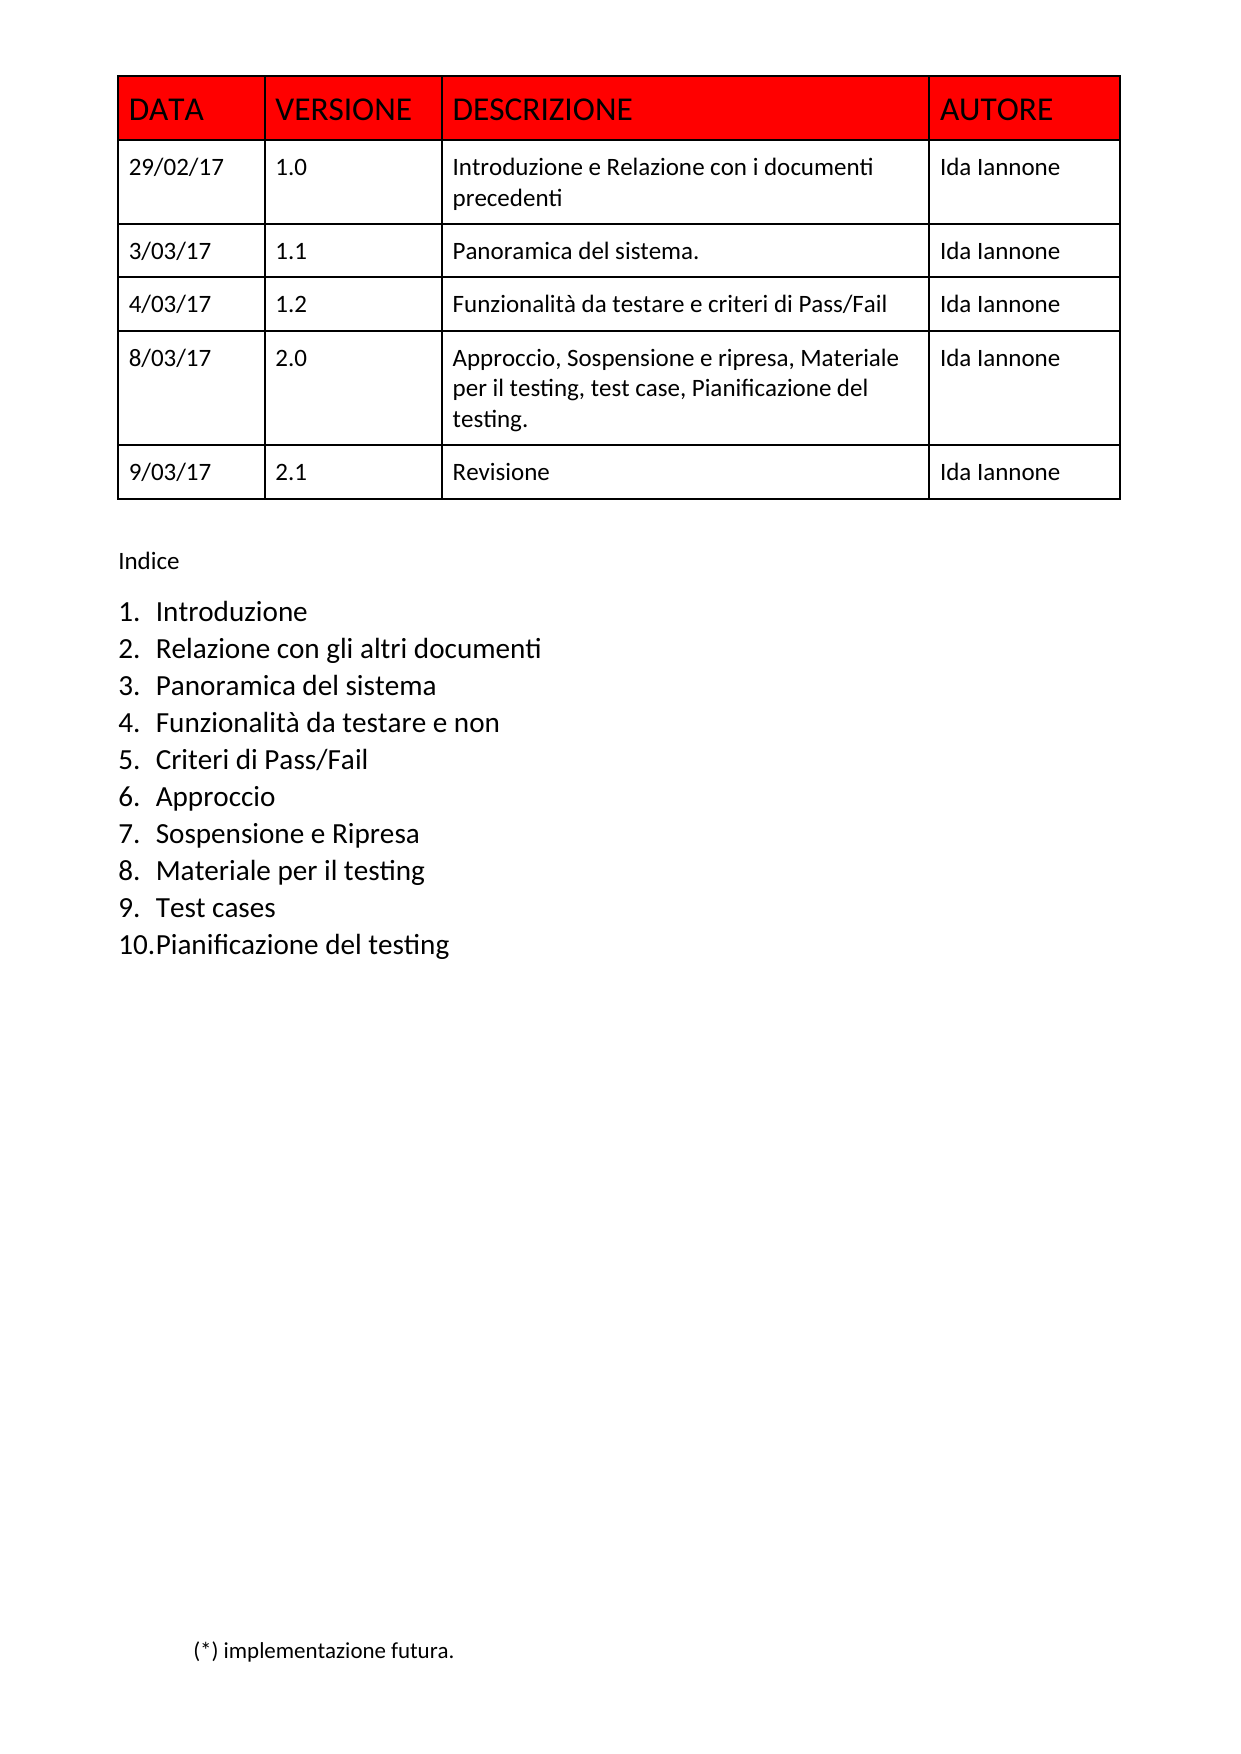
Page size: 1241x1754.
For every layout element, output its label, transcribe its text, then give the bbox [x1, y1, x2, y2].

table_cell Approccio, Sospensione e ripresa, Materiale per il testing, test case, Pianificazione del testing. [443, 332, 928, 444]
table_cell 9/03/17 [119, 446, 264, 497]
list Introduzione [118, 593, 1122, 629]
list Pianiﬁcazione del testing [118, 926, 1122, 962]
table_cell Ida Iannone [930, 278, 1119, 329]
table_cell 4/03/17 [119, 278, 264, 329]
table_cell 2.1 [266, 446, 441, 497]
table_cell 29/02/17 [119, 141, 264, 223]
table_cell Panoramica del sistema. [443, 225, 928, 276]
table_cell Funzionalità da testare e criteri di Pass/Fail [443, 278, 928, 329]
table_cell 3/03/17 [119, 225, 264, 276]
table_cell 8/03/17 [119, 332, 264, 444]
list Relazione con gli altri documenti [118, 631, 1122, 666]
list Test cases [118, 889, 1122, 925]
table_cell Revisione [443, 446, 928, 497]
list Criteri di Pass/Fail [118, 741, 1122, 777]
list Approccio [118, 778, 1122, 814]
table_cell Ida Iannone [930, 332, 1119, 444]
table_header DATA [119, 77, 264, 139]
table_header DESCRIZIONE [443, 77, 928, 139]
table_cell Ida Iannone [930, 141, 1119, 223]
table_cell 1.1 [266, 225, 441, 276]
table_cell Ida Iannone [930, 446, 1119, 497]
table_header AUTORE [930, 77, 1119, 139]
list Panoramica del sistema [118, 667, 1122, 703]
list Materiale per il testing [118, 852, 1122, 888]
table_cell Introduzione e Relazione con i documenti precedenti [443, 141, 928, 223]
list Funzionalità da testare e non [118, 704, 1122, 740]
table_cell 1.2 [266, 278, 441, 329]
table_header VERSIONE [266, 77, 441, 139]
table_cell 2.0 [266, 332, 441, 444]
table_cell Ida Iannone [930, 225, 1119, 276]
list Sospensione e Ripresa [118, 815, 1122, 851]
text Indice [118, 545, 1122, 576]
table_cell 1.0 [266, 141, 441, 223]
